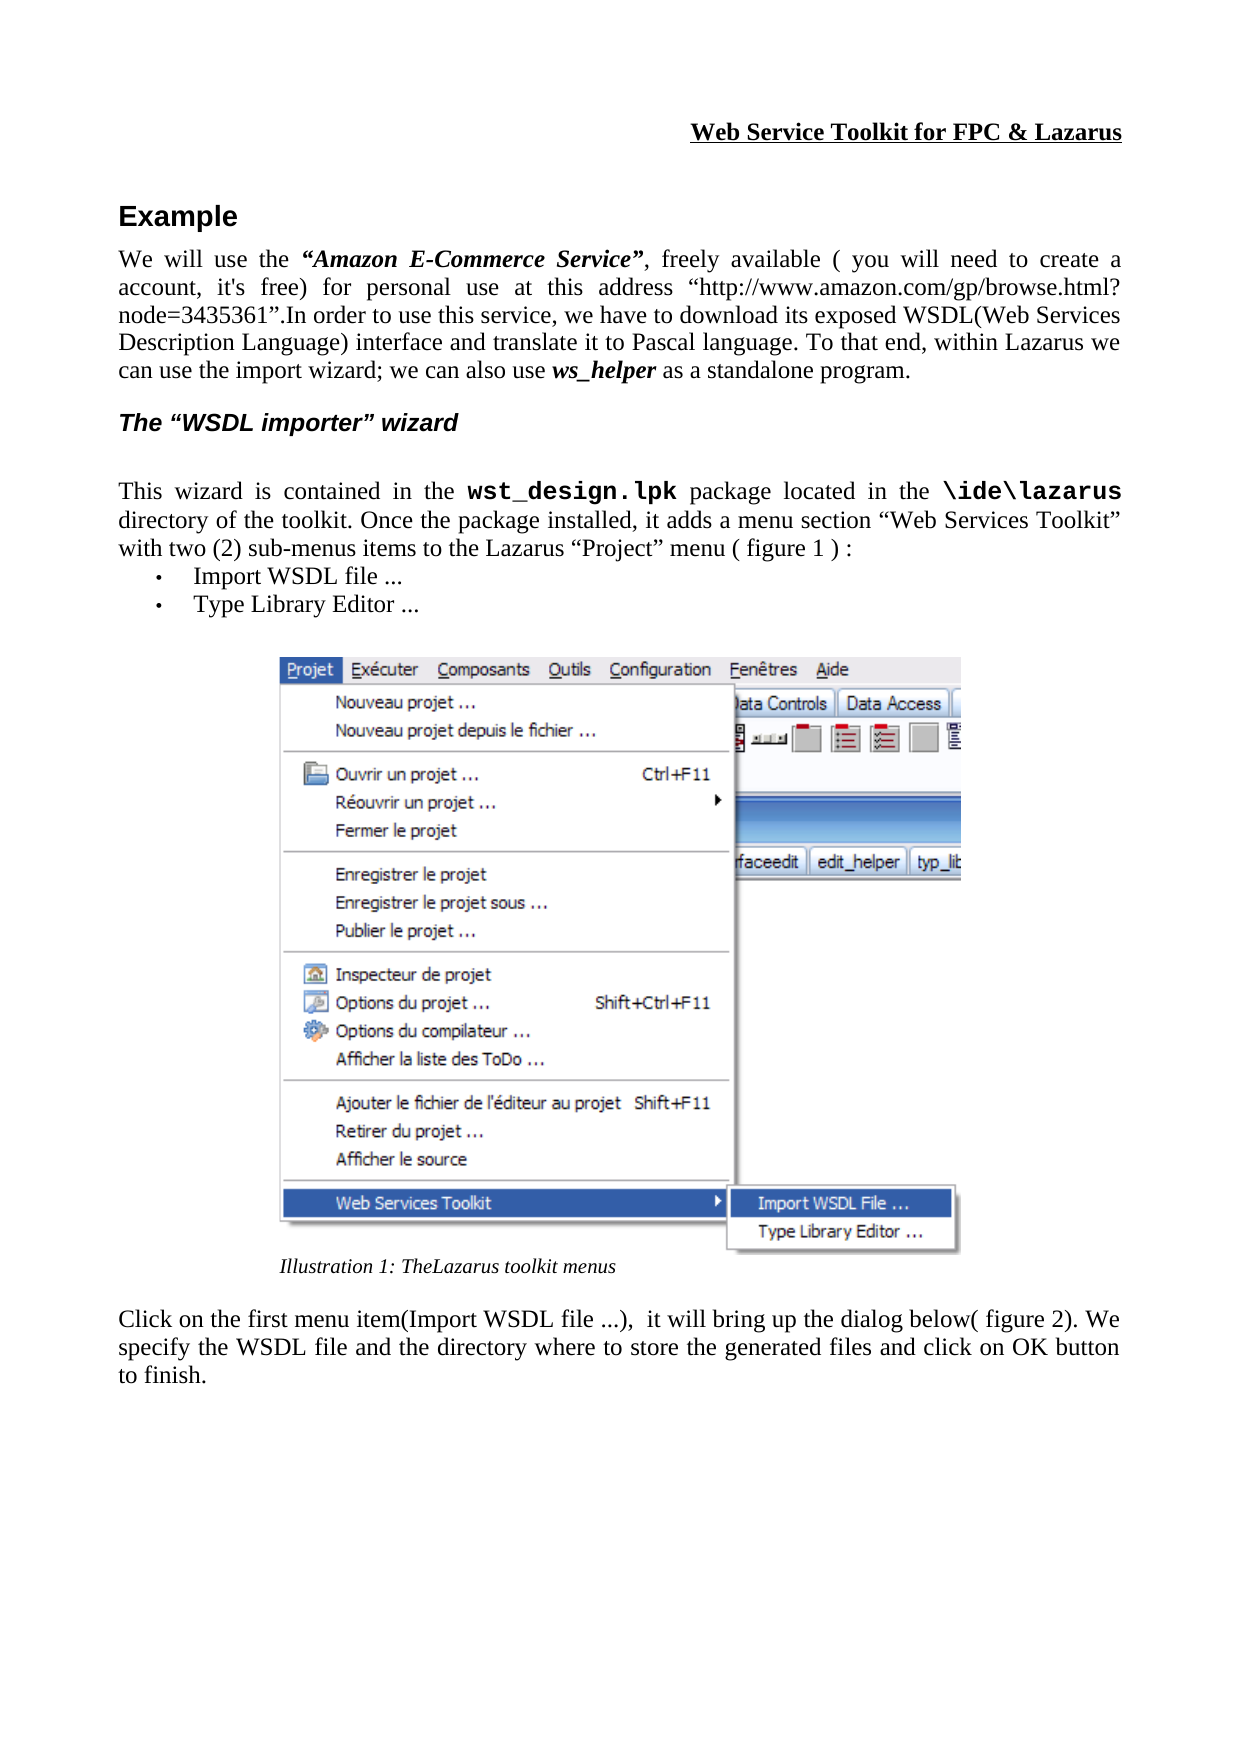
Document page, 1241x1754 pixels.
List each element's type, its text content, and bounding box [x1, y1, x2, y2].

text Illustration 1: TheLazarus toolkit menus [279, 1255, 961, 1278]
text Click on the first menu item(Import WSDL file ...), it will bring up the dialog below( figure 2). We specify the WSDL file and the directory where to store the generated files and click on OK button to finish. [118, 1306, 1122, 1389]
subtitle Example [118, 200, 1122, 233]
list Type Library Editor ... [156, 590, 1122, 617]
picture [279, 657, 961, 1255]
subtitle The “WSDL importer” wizard [118, 409, 1122, 437]
text We will use the “Amazon E-Commerce Service”, freely available ( you will need to create a account, it's free) for personal use at this address “http://www.amazon.com/gp/browse.html?node=3435361”.In order to use this service, we have to download its exposed WSDL(Web Services Description Language) interface and translate it to Pascal language. To that end, within Lazarus we can use the import wizard; we can also use ws_helper as a standalone program. [118, 245, 1122, 384]
list Import WSDL file ... [156, 562, 1122, 590]
text This wizard is contained in the wst_design.lpk package located in the \ide\lazarus directory of the toolkit. Once the package installed, it adds a menu section “Web Services Toolkit” with two (2) sub-menus items to the Lazarus “Project” menu ( figure 1 ) : [118, 477, 1122, 562]
